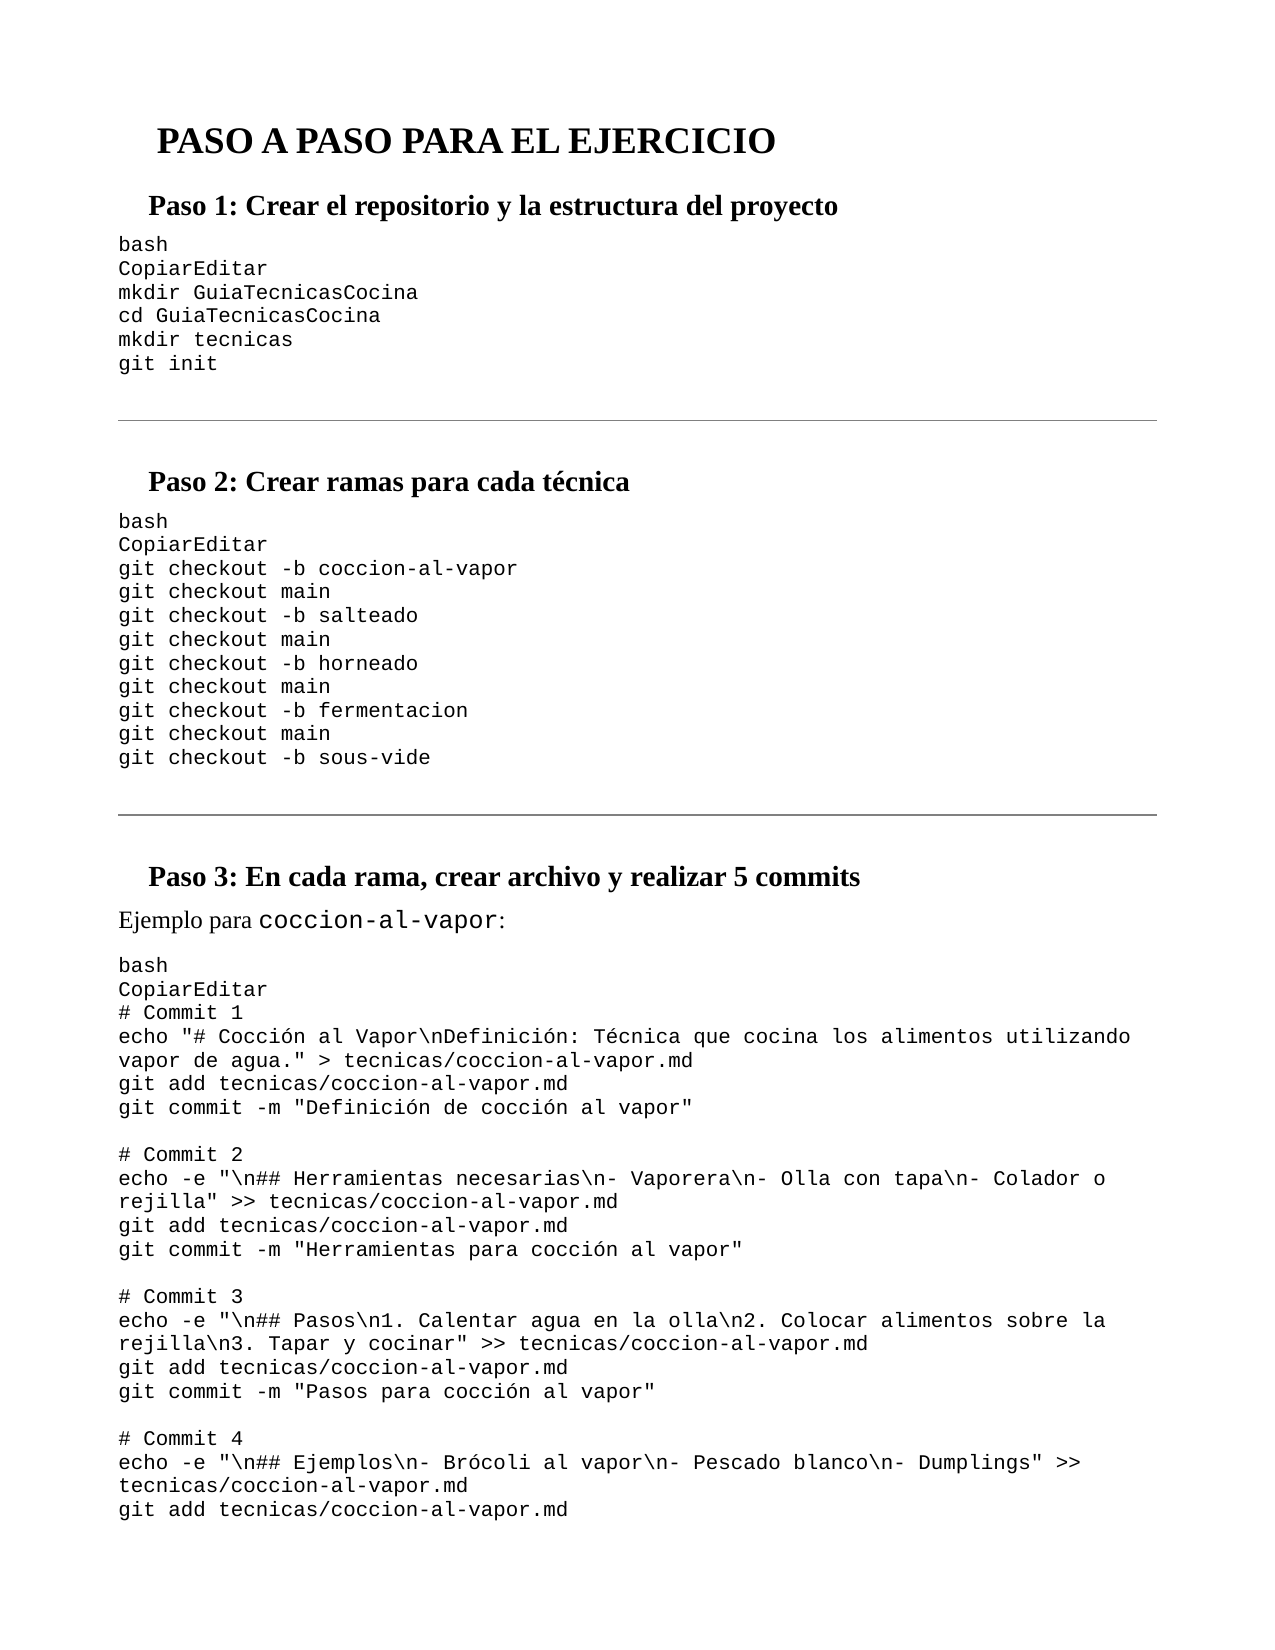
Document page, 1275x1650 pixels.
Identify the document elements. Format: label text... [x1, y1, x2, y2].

text echo "# Cocción al Vapor\nDefinición: Técnica que cocina los alimentos utilizando vapor de agua." > tecnicas/coccion-al-vapor.md [118, 1026, 1157, 1073]
text git checkout -b coccion-al-vapor [118, 558, 1157, 582]
text bash [118, 511, 1157, 534]
text git add tecnicas/coccion-al-vapor.md [118, 1499, 1157, 1523]
text bash [118, 955, 1157, 979]
text # Commit 4 [118, 1428, 1157, 1452]
text git checkout main [118, 723, 1157, 747]
text # Commit 3 [118, 1286, 1157, 1310]
text CopiarEditar [118, 979, 1157, 1002]
text git checkout main [118, 676, 1157, 700]
text git checkout -b fermentacion [118, 700, 1157, 723]
text # Commit 2 [118, 1144, 1157, 1168]
text mkdir tecnicas [118, 329, 1157, 353]
text git commit -m "Herramientas para cocción al vapor" [118, 1239, 1157, 1262]
subtitle 🔹 Paso 2: Crear ramas para cada técnica [118, 464, 1157, 498]
text git add tecnicas/coccion-al-vapor.md [118, 1357, 1157, 1381]
text git commit -m "Pasos para cocción al vapor" [118, 1381, 1157, 1404]
text CopiarEditar [118, 258, 1157, 282]
text cd GuiaTecnicasCocina [118, 305, 1157, 329]
text git add tecnicas/coccion-al-vapor.md [118, 1073, 1157, 1097]
text git checkout main [118, 582, 1157, 605]
text git init [118, 353, 1157, 376]
text Ejemplo para coccion-al-vapor: [118, 905, 1157, 936]
text # Commit 1 [118, 1002, 1157, 1026]
text git checkout -b sous-vide [118, 747, 1157, 771]
text bash [118, 234, 1157, 258]
subtitle ✅ PASO A PASO PARA EL EJERCICIO [118, 118, 1157, 161]
text git checkout -b horneado [118, 652, 1157, 676]
text git checkout -b salteado [118, 605, 1157, 629]
text git commit -m "Definición de cocción al vapor" [118, 1097, 1157, 1121]
text mkdir GuiaTecnicasCocina [118, 282, 1157, 305]
text git add tecnicas/coccion-al-vapor.md [118, 1215, 1157, 1239]
subtitle 🔹 Paso 3: En cada rama, crear archivo y realizar 5 commits [118, 859, 1157, 893]
text echo -e "\n## Pasos\n1. Calentar agua en la olla\n2. Colocar alimentos sobre la rejilla\n3. Tapar y cocinar" >> tecnicas/coccion-al-vapor.md [118, 1310, 1157, 1357]
text echo -e "\n## Ejemplos\n- Brócoli al vapor\n- Pescado blanco\n- Dumplings" >> tecnicas/coccion-al-vapor.md [118, 1452, 1157, 1499]
text CopiarEditar [118, 534, 1157, 558]
text git checkout main [118, 629, 1157, 652]
text echo -e "\n## Herramientas necesarias\n- Vaporera\n- Olla con tapa\n- Colador o rejilla" >> tecnicas/coccion-al-vapor.md [118, 1168, 1157, 1215]
subtitle 🔹 Paso 1: Crear el repositorio y la estructura del proyecto [118, 188, 1157, 222]
